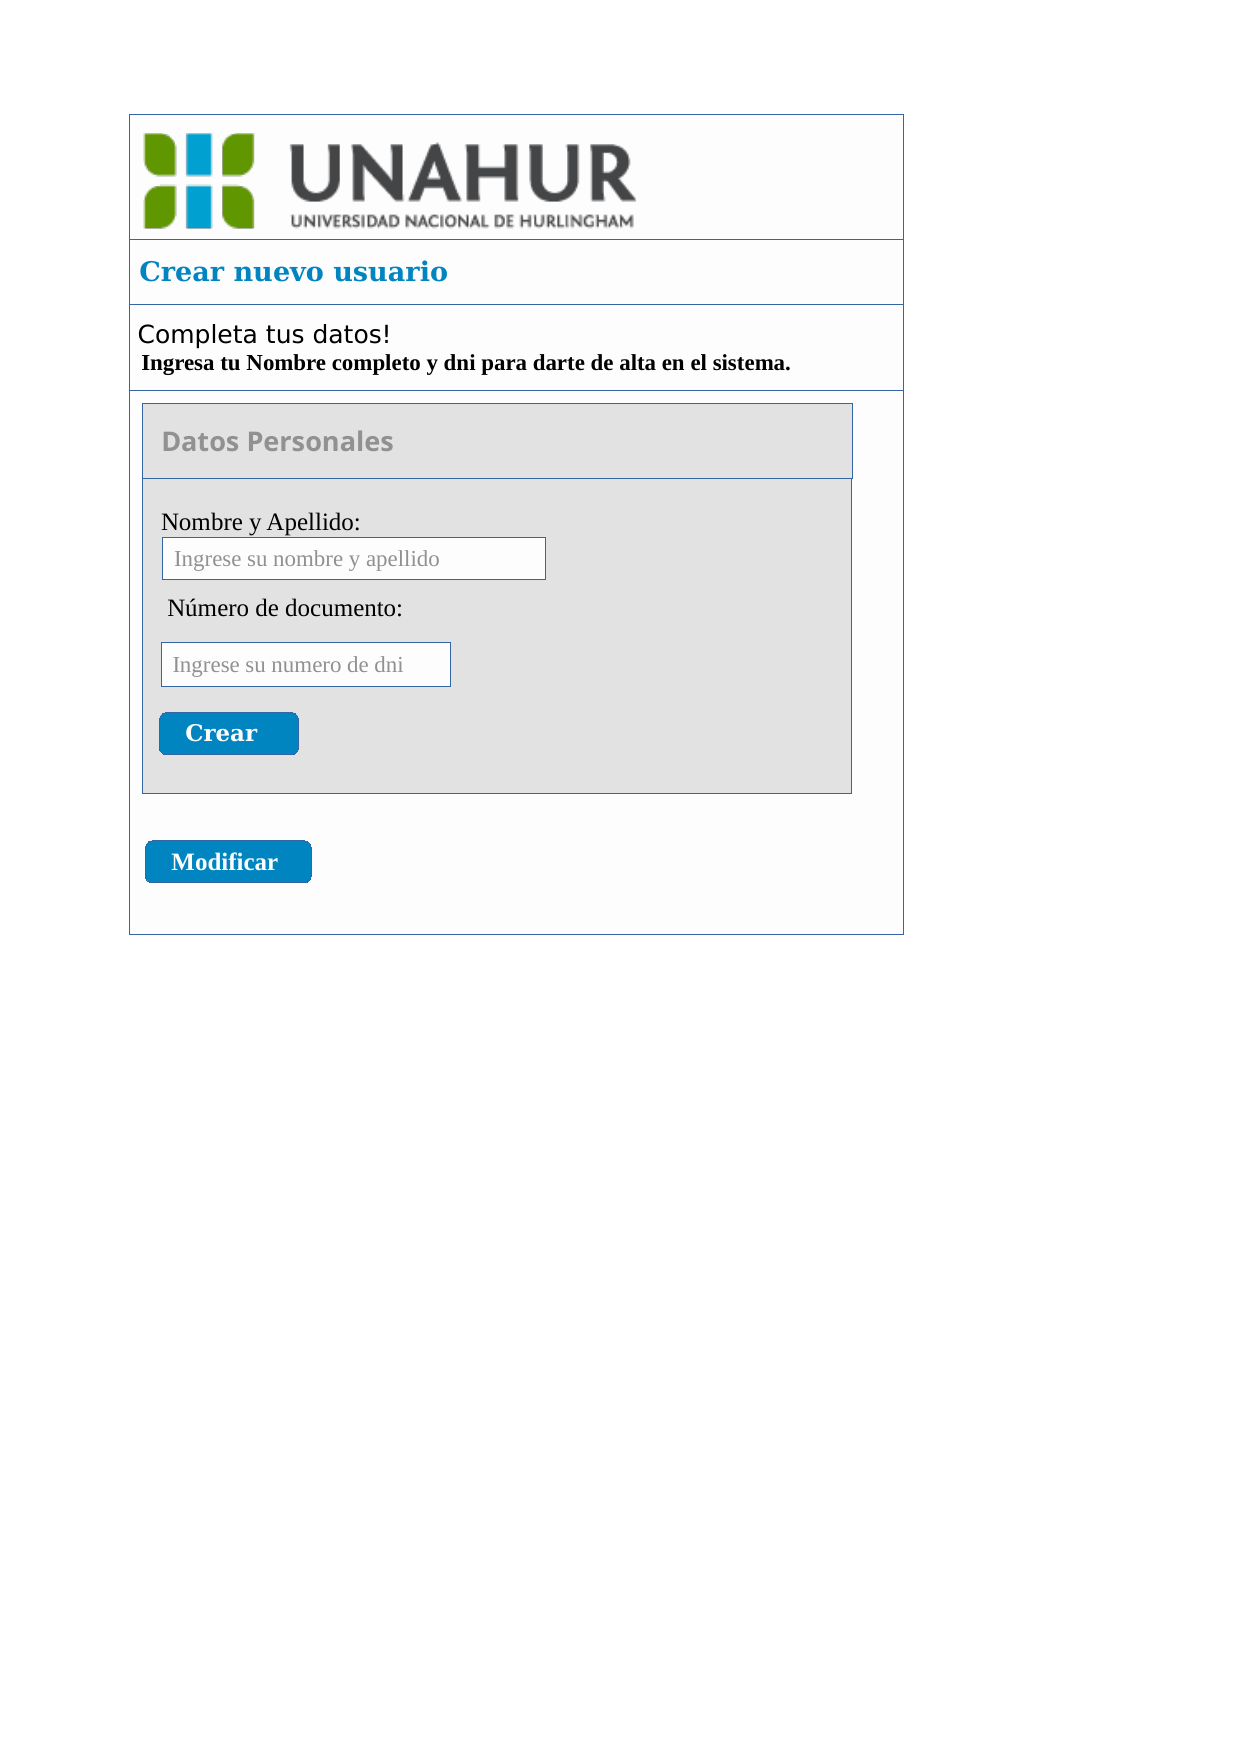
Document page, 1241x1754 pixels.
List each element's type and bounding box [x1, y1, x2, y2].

picture [142, 133, 637, 232]
